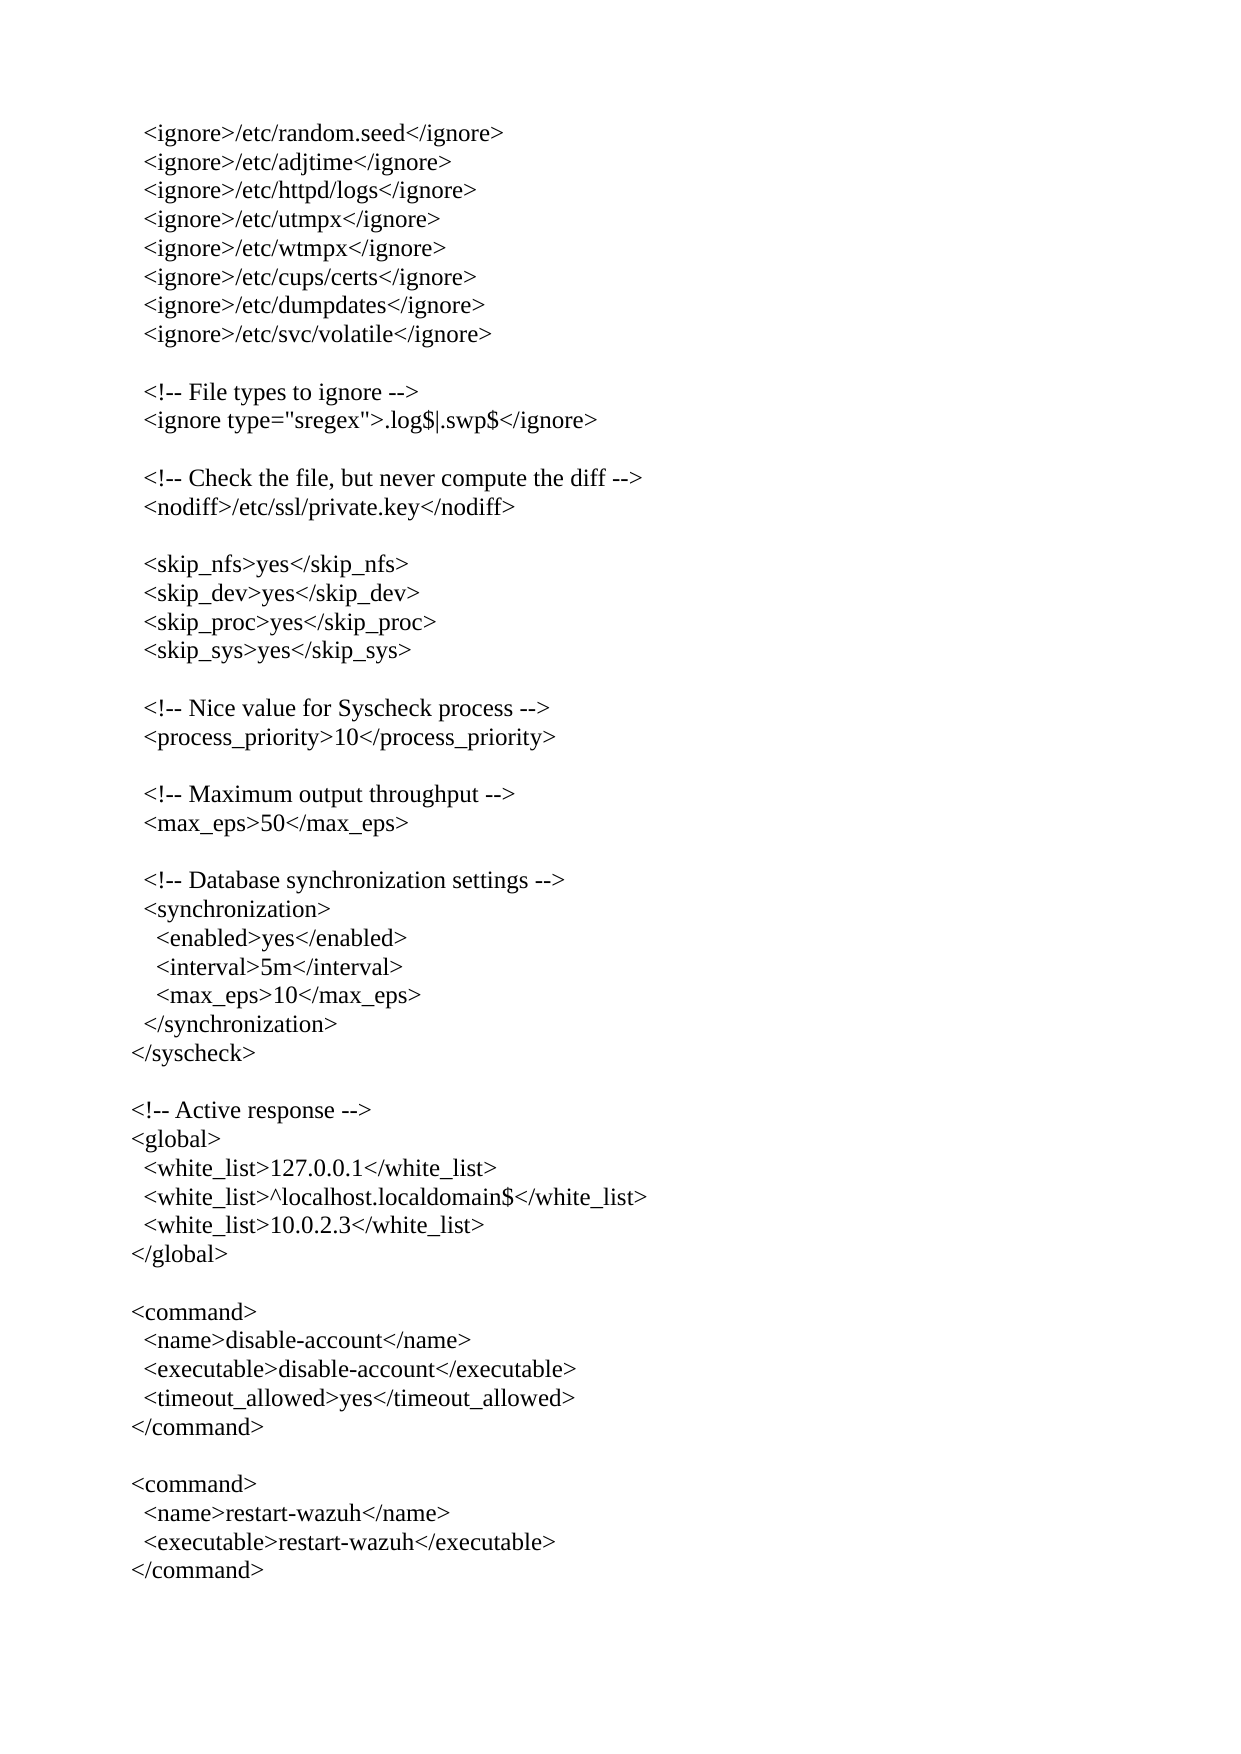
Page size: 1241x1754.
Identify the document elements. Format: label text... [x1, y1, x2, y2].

text <white_list>10.0.2.3</white_list> [118, 1211, 1122, 1239]
text <!-- Database synchronization settings --> [118, 866, 1122, 894]
text <interval>5m</interval> [118, 952, 1122, 981]
text <ignore>/etc/random.seed</ignore> [118, 118, 1122, 147]
text </global> [118, 1239, 1122, 1268]
text <!-- Active response --> [118, 1096, 1122, 1124]
text <ignore>/etc/wtmpx</ignore> [118, 233, 1122, 262]
text <name>restart-wazuh</name> [118, 1498, 1122, 1527]
text <ignore>/etc/cups/certs</ignore> [118, 262, 1122, 291]
text <ignore>/etc/httpd/logs</ignore> [118, 176, 1122, 204]
text <command> [118, 1469, 1122, 1498]
text <max_eps>50</max_eps> [118, 808, 1122, 837]
text <white_list>127.0.0.1</white_list> [118, 1153, 1122, 1182]
text </synchronization> [118, 1009, 1122, 1038]
text <white_list>^localhost.localdomain$</white_list> [118, 1182, 1122, 1211]
text <executable>restart-wazuh</executable> [118, 1527, 1122, 1556]
text <skip_proc>yes</skip_proc> [118, 607, 1122, 636]
text <enabled>yes</enabled> [118, 923, 1122, 952]
text <timeout_allowed>yes</timeout_allowed> [118, 1383, 1122, 1412]
text <skip_dev>yes</skip_dev> [118, 578, 1122, 607]
text <!-- Maximum output throughput --> [118, 779, 1122, 808]
text <process_priority>10</process_priority> [118, 722, 1122, 751]
text </syscheck> [118, 1038, 1122, 1067]
text <ignore>/etc/utmpx</ignore> [118, 204, 1122, 233]
text <ignore>/etc/svc/volatile</ignore> [118, 319, 1122, 348]
text </command> [118, 1412, 1122, 1441]
text <!-- Nice value for Syscheck process --> [118, 693, 1122, 722]
text </command> [118, 1556, 1122, 1584]
text <name>disable-account</name> [118, 1326, 1122, 1354]
text <global> [118, 1124, 1122, 1153]
text <skip_sys>yes</skip_sys> [118, 636, 1122, 664]
text <command> [118, 1297, 1122, 1326]
text <synchronization> [118, 894, 1122, 923]
text <ignore>/etc/dumpdates</ignore> [118, 291, 1122, 319]
text <!-- Check the file, but never compute the diff --> [118, 463, 1122, 492]
text <!-- File types to ignore --> [118, 377, 1122, 406]
text <nodiff>/etc/ssl/private.key</nodiff> [118, 492, 1122, 521]
text <ignore type="sregex">.log$|.swp$</ignore> [118, 406, 1122, 434]
text <max_eps>10</max_eps> [118, 981, 1122, 1009]
text <executable>disable-account</executable> [118, 1354, 1122, 1383]
text <ignore>/etc/adjtime</ignore> [118, 147, 1122, 176]
text <skip_nfs>yes</skip_nfs> [118, 549, 1122, 578]
